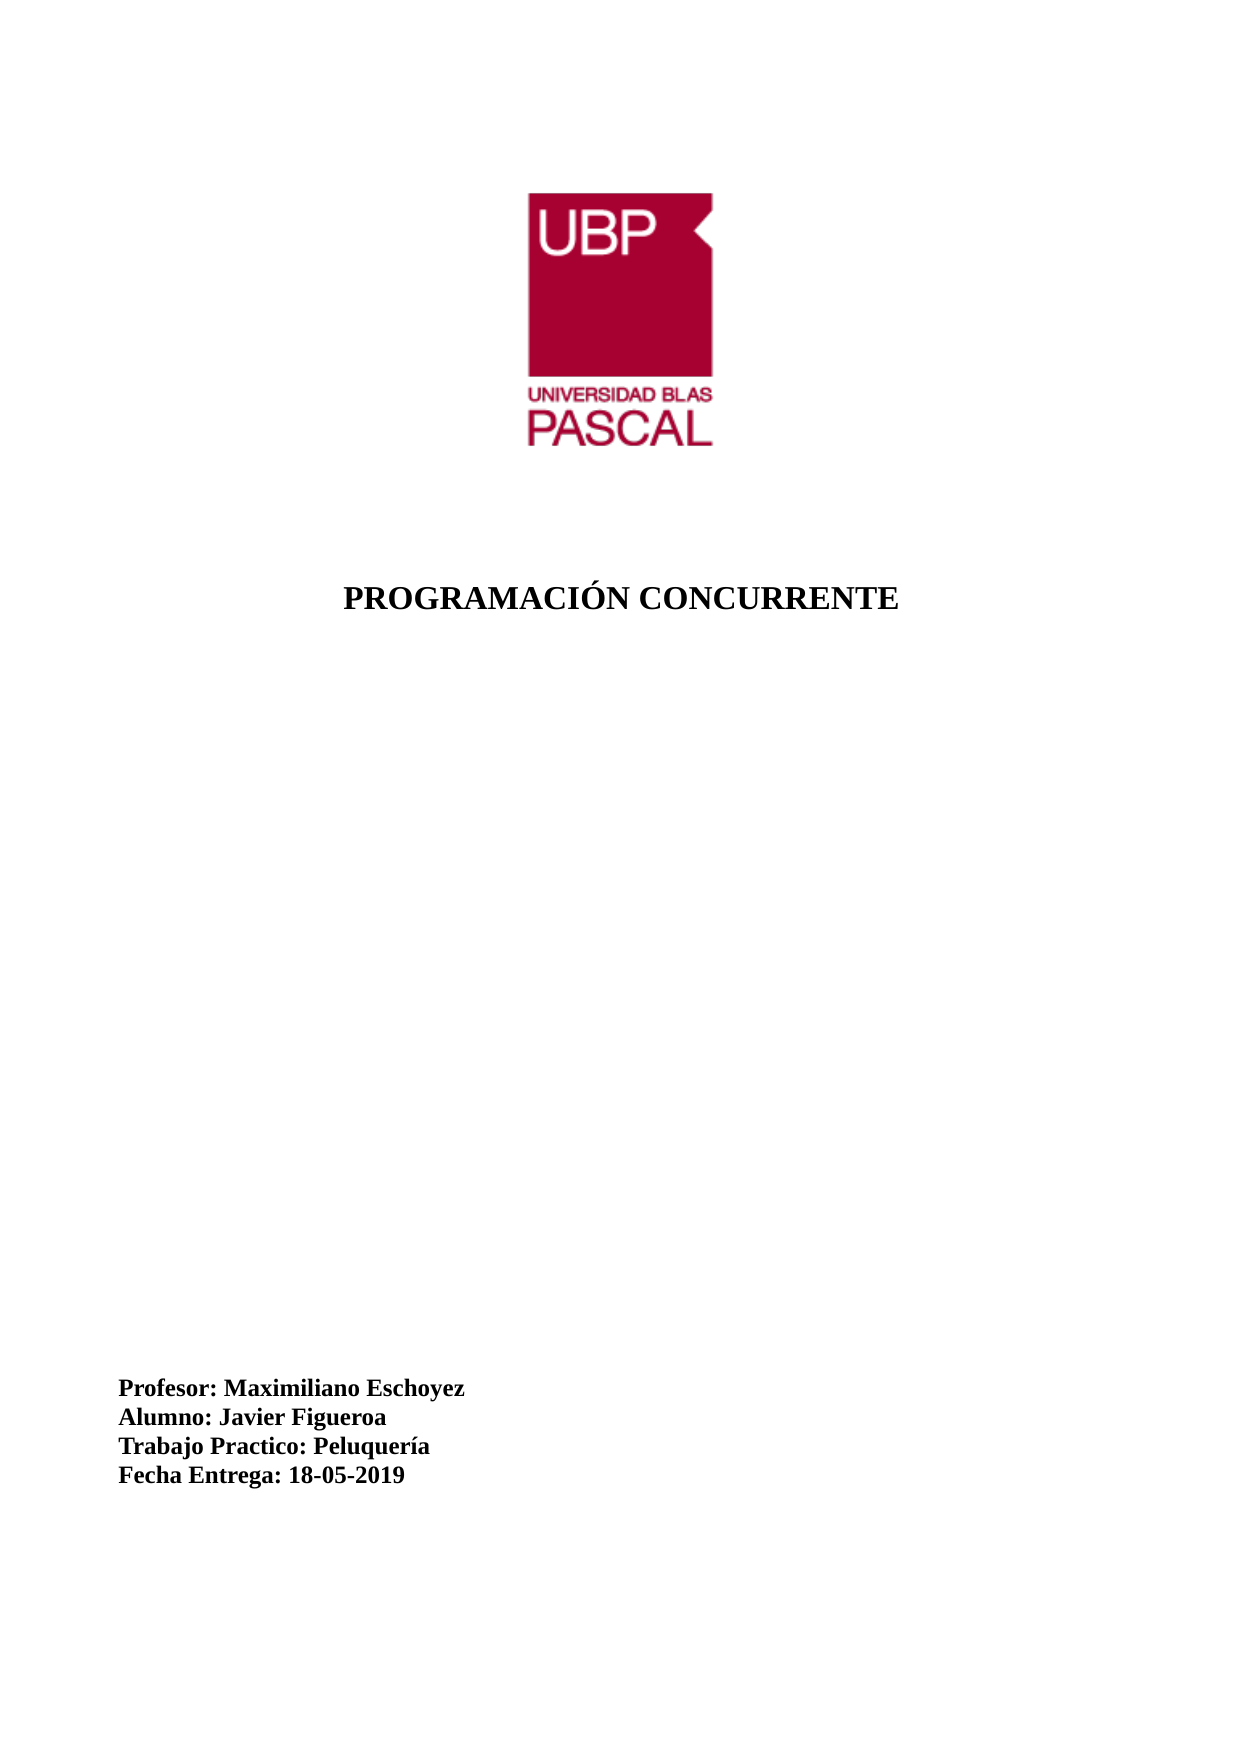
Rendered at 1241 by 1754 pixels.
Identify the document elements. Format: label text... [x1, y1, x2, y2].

text Profesor: Maximiliano Eschoyez [118, 1373, 1122, 1402]
text Fecha Entrega: 18-05-2019 [118, 1460, 1122, 1488]
text PROGRAMACIÓN CONCURRENTE [118, 578, 1122, 616]
text Alumno: Javier Figueroa [118, 1402, 1122, 1431]
text Trabajo Practico: Peluquería [118, 1431, 1122, 1460]
picture [419, 118, 821, 520]
